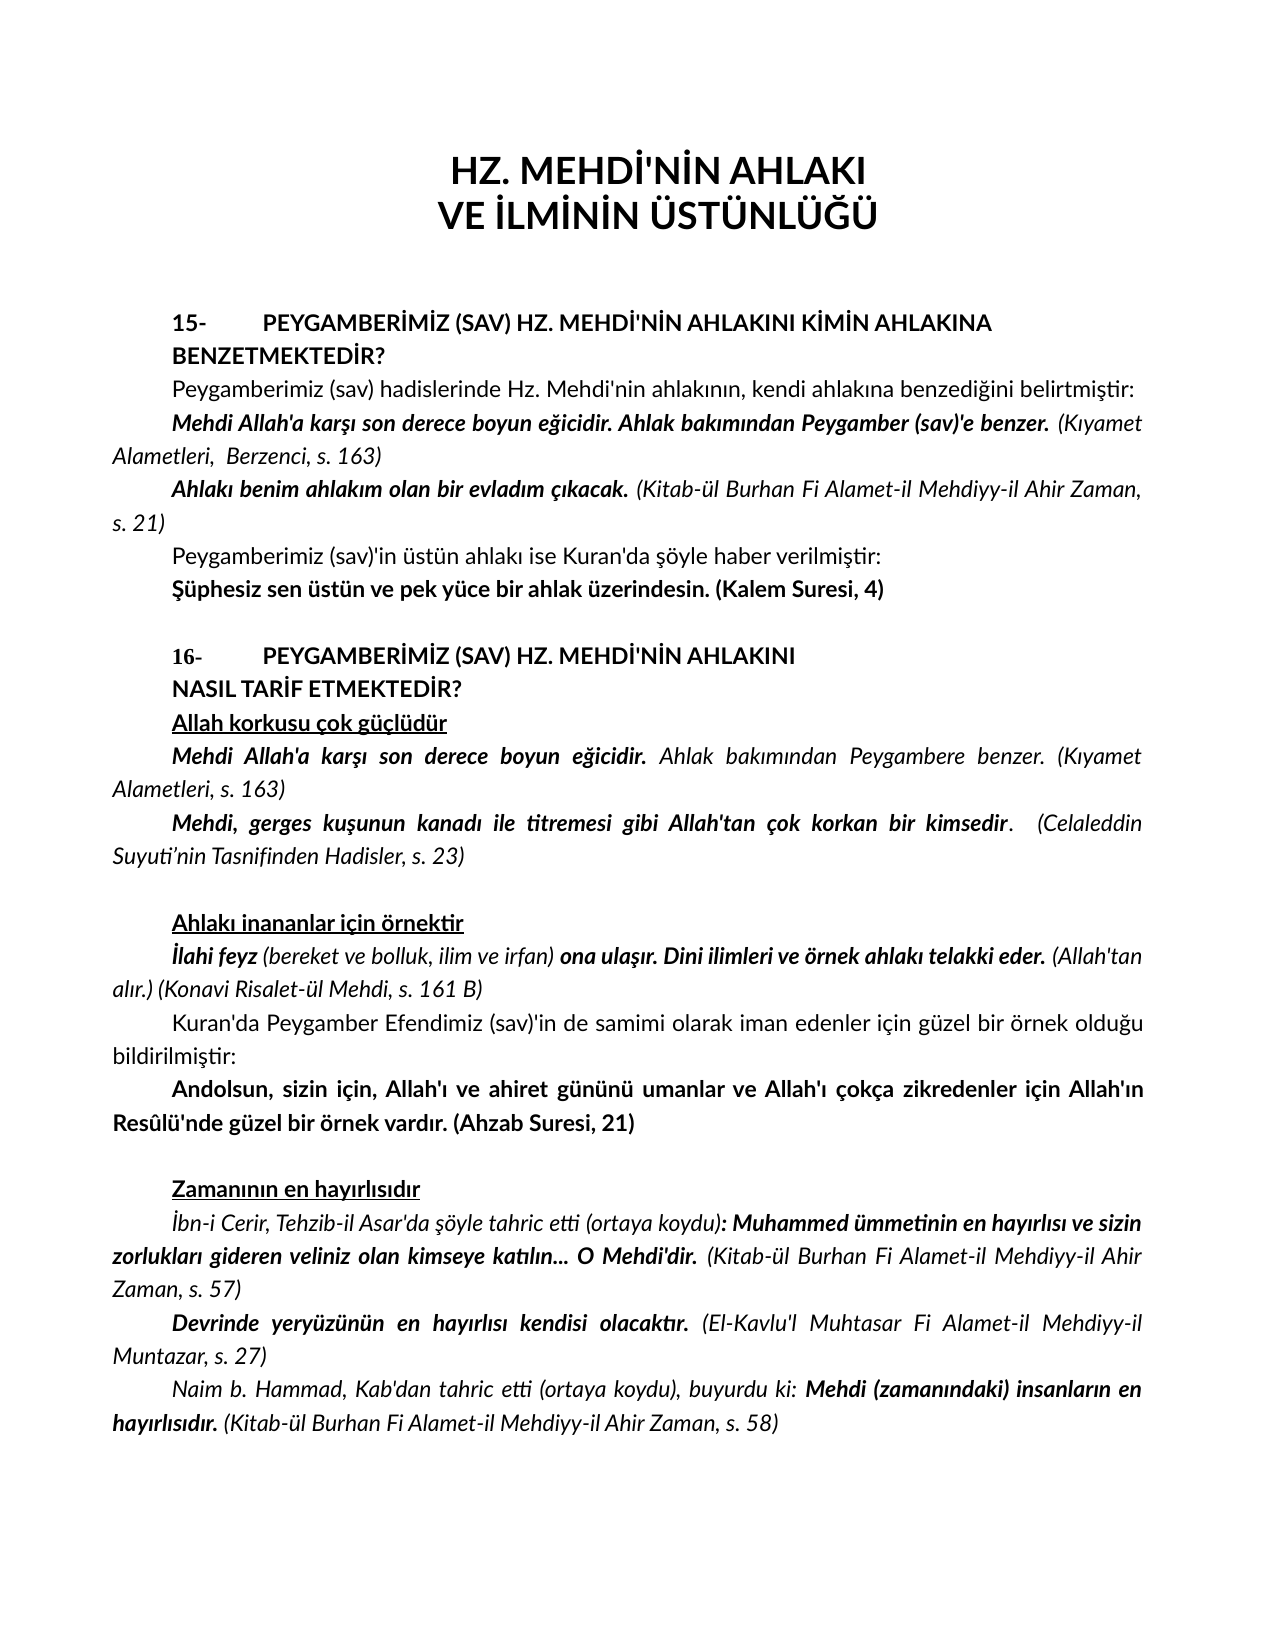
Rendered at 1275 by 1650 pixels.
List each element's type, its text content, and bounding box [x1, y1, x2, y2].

text Mehdi Allah'a karşı son derece boyun eğicidir. Ahlak bakımından Peygamber (sav)'e benzer. (Kıyamet Alametleri, Berzenci, s. 163) [112, 404, 1145, 471]
text İbn-i Cerir, Tehzib-il Asar'da şöyle tahric etti (ortaya koydu): Muhammed ümmetinin en hayırlısı ve sizin zorlukları gideren veliniz olan kimseye katılın... O Mehdi'dir. (Kitab-ül Burhan Fi Alamet-il Mehdiyy-il Ahir Zaman, s. 57) [112, 1204, 1145, 1304]
text 15- PEYGAMBERİMİZ (SAV) HZ. MEHDİ'NİN AHLAKINI KİMİN AHLAKINA [112, 304, 1145, 338]
text Kuran'da Peygamber Efendimiz (sav)'in de samimi olarak iman edenler için güzel bir örnek olduğu bildirilmiştir: [112, 1004, 1145, 1071]
text HZ. MEHDİ'NİN AHLAKI [112, 148, 1145, 193]
text Naim b. Hammad, Kab'dan tahric etti (ortaya koydu), buyurdu ki: Mehdi (zamanındaki) insanların en hayırlısıdır. (Kitab-ül Burhan Fi Alamet-il Mehdiyy-il Ahir Zaman, s. 58) [112, 1371, 1145, 1438]
text Mehdi, gerges kuşunun kanadı ile titremesi gibi Allah'tan çok korkan bir kimsedir. (Celaleddin Suyuti’nin Tasnifinden Hadisler, s. 23) [112, 804, 1145, 871]
text Ahlakı benim ahlakım olan bir evladım çıkacak. (Kitab-ül Burhan Fi Alamet-il Mehdiyy-il Ahir Zaman, s. 21) [112, 471, 1145, 538]
text İlahi feyz (bereket ve bolluk, ilim ve irfan) ona ulaşır. Dini ilimleri ve örnek ahlakı telakki eder. (Allah'tan alır.) (Konavi Risalet-ül Mehdi, s. 161 B) [112, 938, 1145, 1004]
text Andolsun, sizin için, Allah'ı ve ahiret gününü umanlar ve Allah'ı çokça zikredenler için Allah'ın Resûlü'nde güzel bir örnek vardır. (Ahzab Suresi, 21) [112, 1071, 1145, 1138]
text Peygamberimiz (sav) hadislerinde Hz. Mehdi'nin ahlakının, kendi ahlakına benzediğini belirtmiştir: [112, 371, 1145, 404]
text Zamanının en hayırlısıdır [112, 1171, 1145, 1204]
text Şüphesiz sen üstün ve pek yüce bir ahlak üzerindesin. (Kalem Suresi, 4) [112, 571, 1145, 604]
text Allah korkusu çok güçlüdür [112, 704, 1145, 738]
text VE İLMİNİN ÜSTÜNLÜĞÜ [112, 193, 1145, 238]
list PEYGAMBERİMİZ (SAV) HZ. MEHDİ'NİN AHLAKINI [172, 638, 1145, 671]
text Devrinde yeryüzünün en hayırlısı kendisi olacaktır. (El-Kavlu'l Muhtasar Fi Alamet-il Mehdiyy-il Muntazar, s. 27) [112, 1304, 1145, 1371]
text Mehdi Allah'a karşı son derece boyun eğicidir. Ahlak bakımından Peygambere benzer. (Kıyamet Alametleri, s. 163) [112, 738, 1145, 804]
text Ahlakı inananlar için örnektir [112, 904, 1145, 938]
text Peygamberimiz (sav)'in üstün ahlakı ise Kuran'da şöyle haber verilmiştir: [112, 538, 1145, 571]
text NASIL TARİF ETMEKTEDİR? [172, 671, 1145, 704]
text BENZETMEKTEDİR? [112, 338, 1145, 371]
